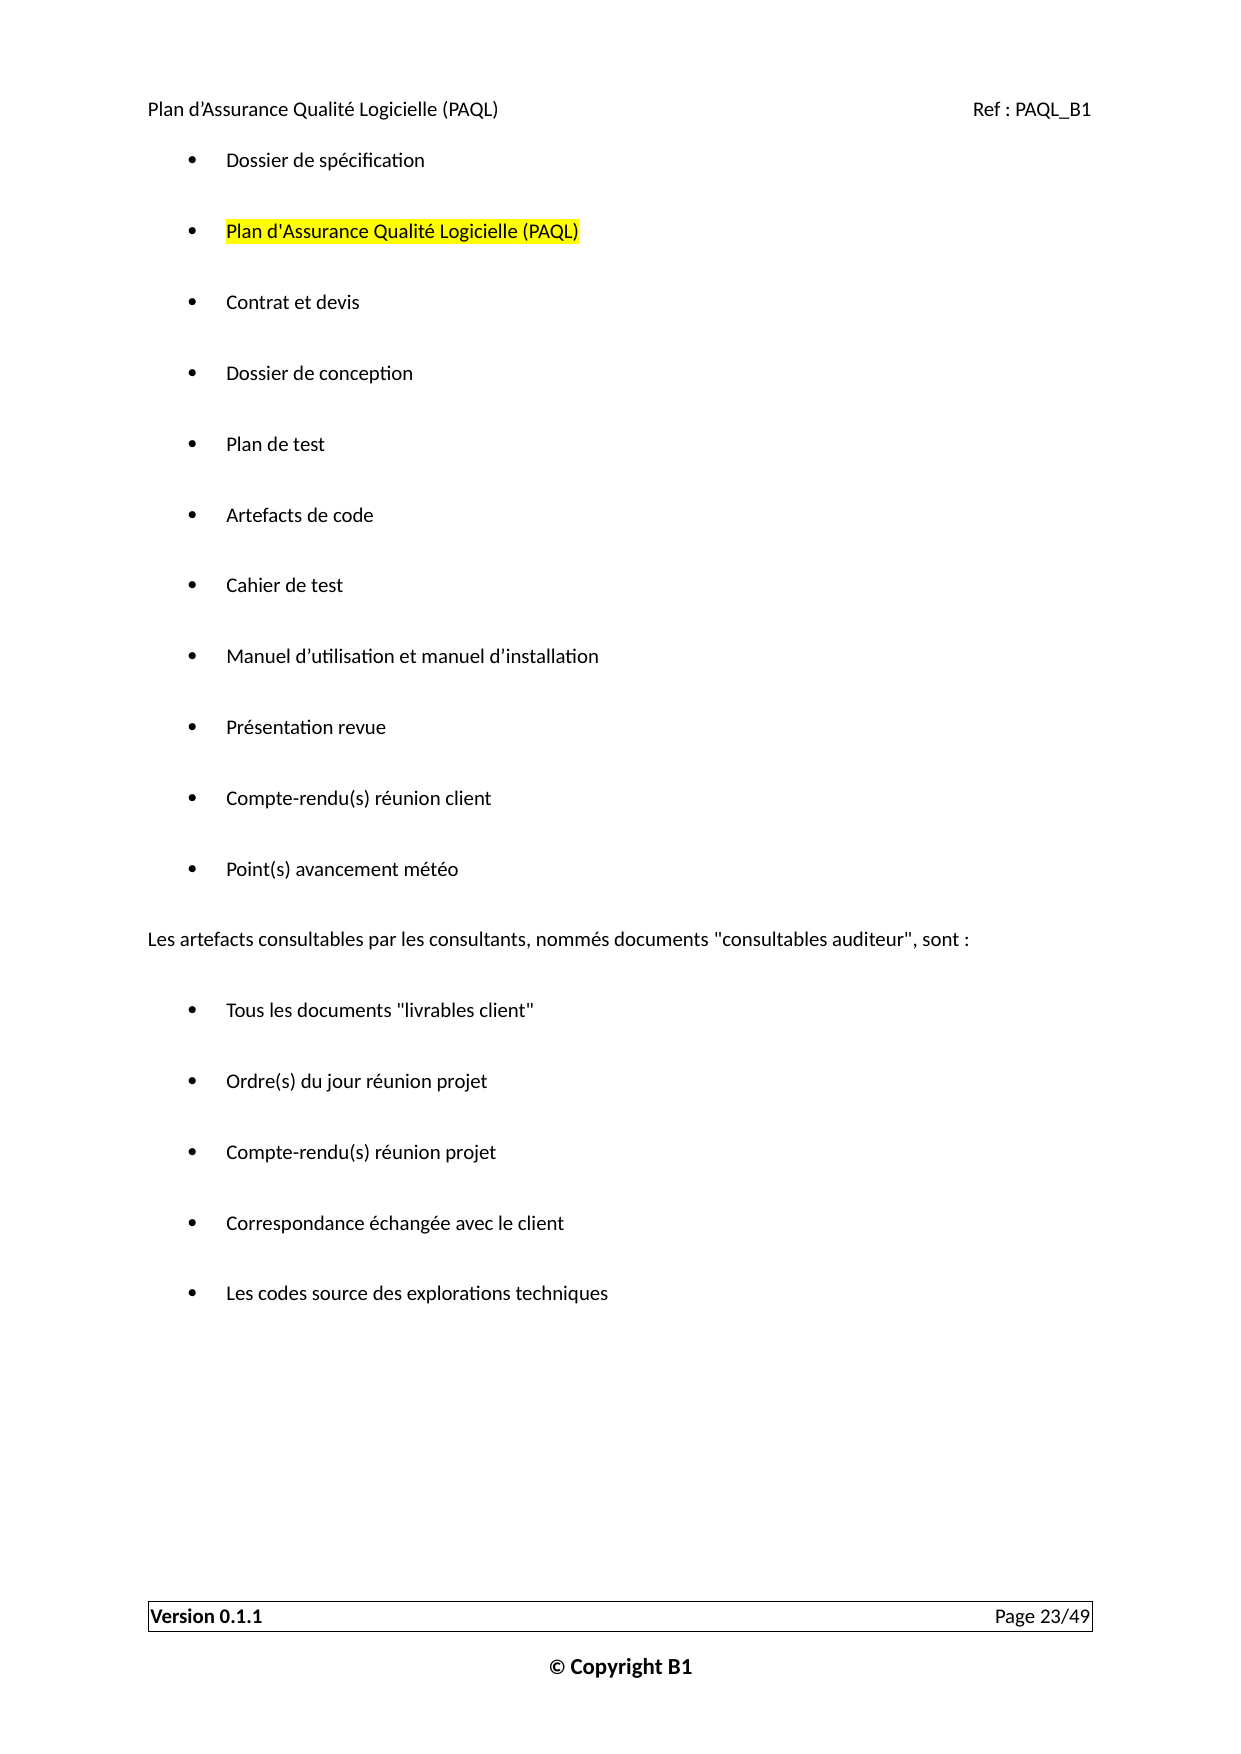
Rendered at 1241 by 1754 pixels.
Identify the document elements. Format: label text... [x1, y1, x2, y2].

list Point(s) avancement météo [188, 856, 1093, 881]
text Les artefacts consultables par les consultants, nommés documents "consultables auditeur", sont : [148, 927, 1093, 952]
list Contrat et devis [188, 289, 1093, 315]
list Compte-rendu(s) réunion projet [188, 1139, 1093, 1164]
list Manuel d’utilisation et manuel d’installation [188, 643, 1093, 669]
list Dossier de conception [188, 360, 1093, 386]
list Artefacts de code [188, 502, 1093, 527]
list Les codes source des explorations techniques [188, 1281, 1093, 1306]
list Dossier de spécification [188, 148, 1093, 173]
list Correspondance échangée avec le client [188, 1210, 1093, 1235]
list Plan d'Assurance Qualité Logicielle (PAQL) [188, 218, 1093, 244]
list Plan de test [188, 431, 1093, 456]
list Présentation revue [188, 714, 1093, 740]
list Ordre(s) du jour réunion projet [188, 1068, 1093, 1093]
list Cahier de test [188, 573, 1093, 598]
list Compte-rendu(s) réunion client [188, 785, 1093, 811]
list Tous les documents "livrables client" [188, 997, 1093, 1023]
